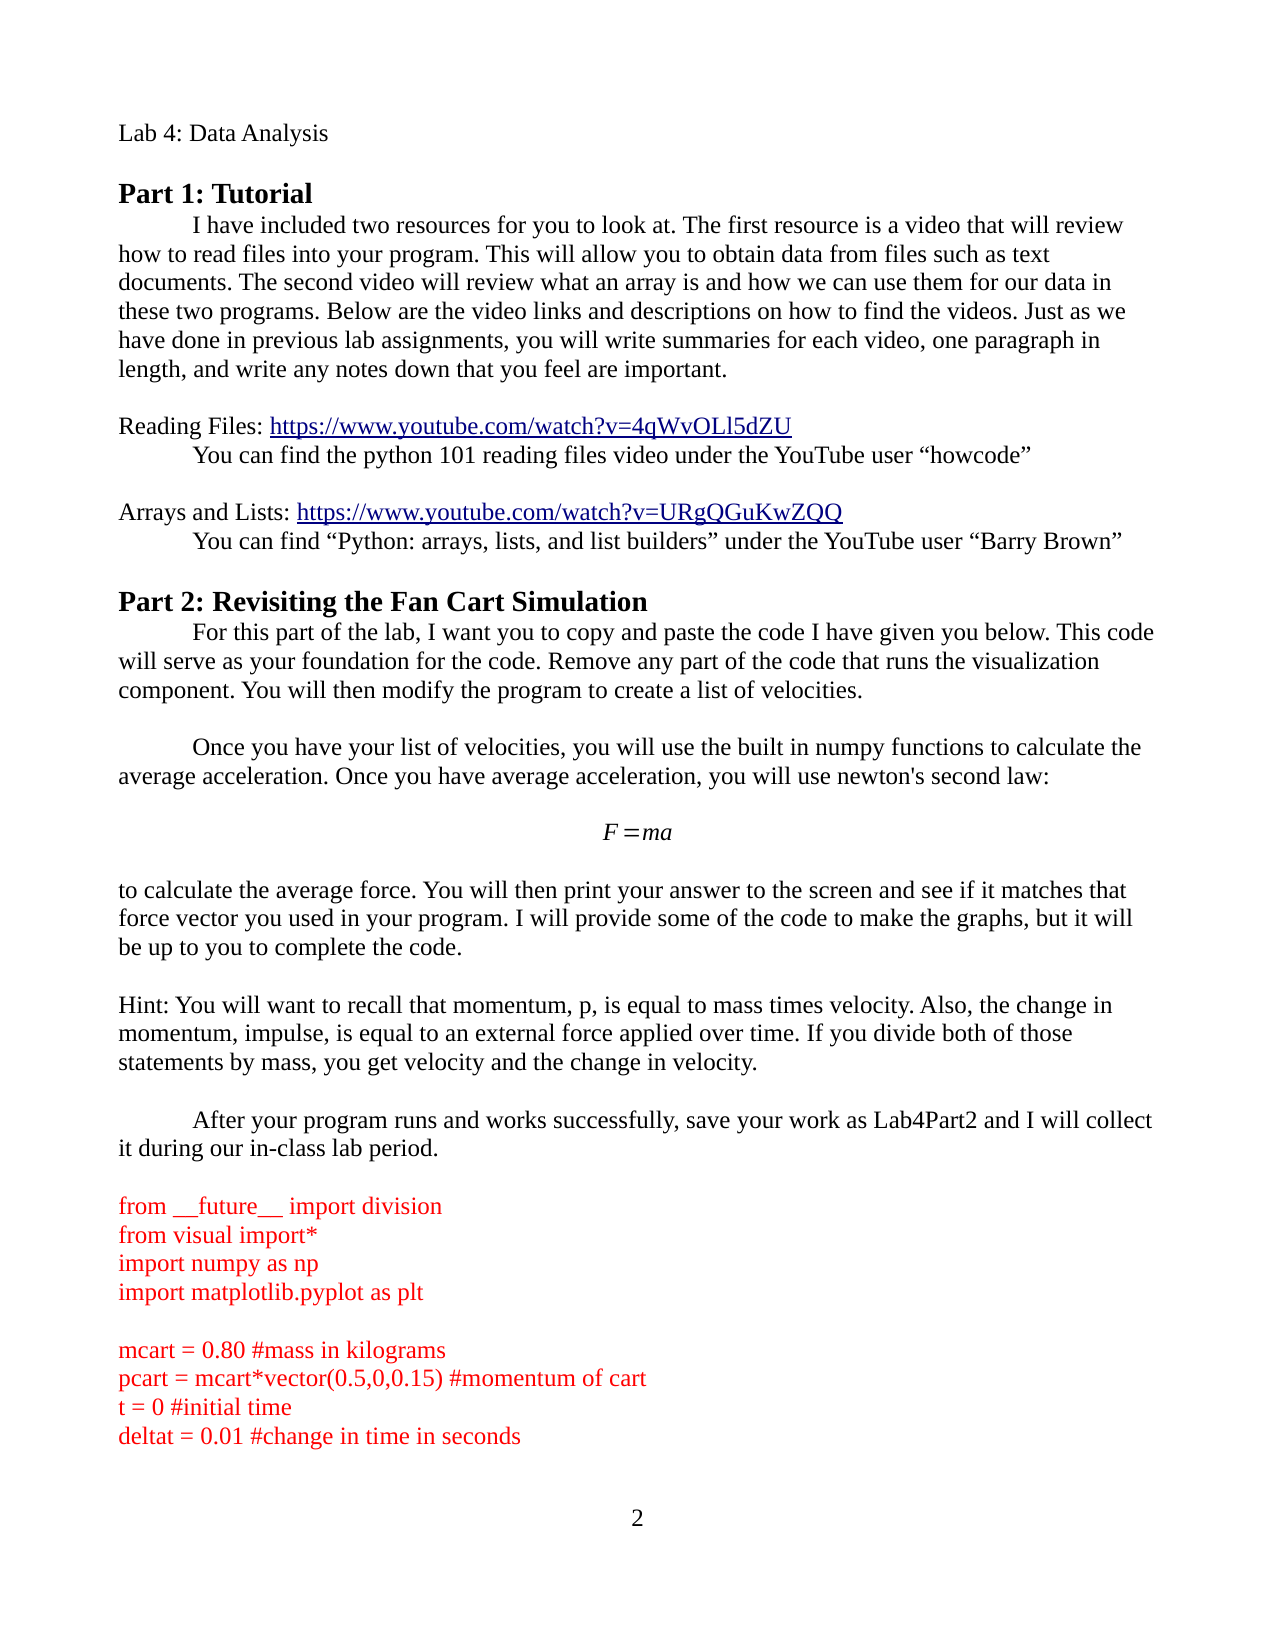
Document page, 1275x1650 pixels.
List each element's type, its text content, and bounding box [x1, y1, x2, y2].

text Once you have your list of velocities, you will use the built in numpy functions to calculate the average acceleration. Once you have average acceleration, you will use newton's second law: [118, 732, 1157, 790]
text For this part of the lab, I want you to copy and paste the code I have given you below. This code will serve as your foundation for the code. Remove any part of the code that runs the visualization component. You will then modify the program to create a list of velocities. [118, 617, 1157, 703]
text import matplotlib.pyplot as plt [118, 1277, 1157, 1306]
text Arrays and Lists: https://www.youtube.com/watch?v=URgQGuKwZQQ [118, 497, 1157, 526]
text Hint: You will want to recall that momentum, p, is equal to mass times velocity. Also, the change in momentum, impulse, is equal to an external force applied over time. If you divide both of those statements by mass, you get velocity and the change in velocity. [118, 990, 1157, 1076]
text pcart = mcart*vector(0.5,0,0.15) #momentum of cart [118, 1363, 1157, 1392]
text I have included two resources for you to look at. The first resource is a video that will review how to read files into your program. This will allow you to obtain data from files such as text documents. The second video will review what an array is and how we can use them for our data in these two programs. Below are the video links and descriptions on how to find the videos. Just as we have done in previous lab assignments, you will write summaries for each video, one paragraph in length, and write any notes down that you feel are important. [118, 210, 1157, 382]
text deltat = 0.01 #change in time in seconds [118, 1421, 1157, 1450]
text You can find “Python: arrays, lists, and list builders” under the YouTube user “Barry Brown” [118, 526, 1157, 555]
text from visual import* [118, 1220, 1157, 1248]
text Reading Files: https://www.youtube.com/watch?v=4qWvOLl5dZU [118, 411, 1157, 440]
text You can find the python 101 reading files video under the YouTube user “howcode” [118, 440, 1157, 469]
text t = 0 #initial time [118, 1392, 1157, 1421]
text import numpy as np [118, 1248, 1157, 1277]
text to calculate the average force. You will then print your answer to the screen and see if it matches that force vector you used in your program. I will provide some of the code to make the graphs, but it will be up to you to complete the code. [118, 875, 1157, 961]
text from __future__ import division [118, 1191, 1157, 1220]
text After your program runs and works successfully, save your work as Lab4Part2 and I will collect it during our in-class lab period. [118, 1105, 1157, 1162]
text Part 1: Tutorial [118, 176, 1157, 210]
text Part 2: Revisiting the Fan Cart Simulation [118, 584, 1157, 617]
text mcart = 0.80 #mass in kilograms [118, 1335, 1157, 1363]
